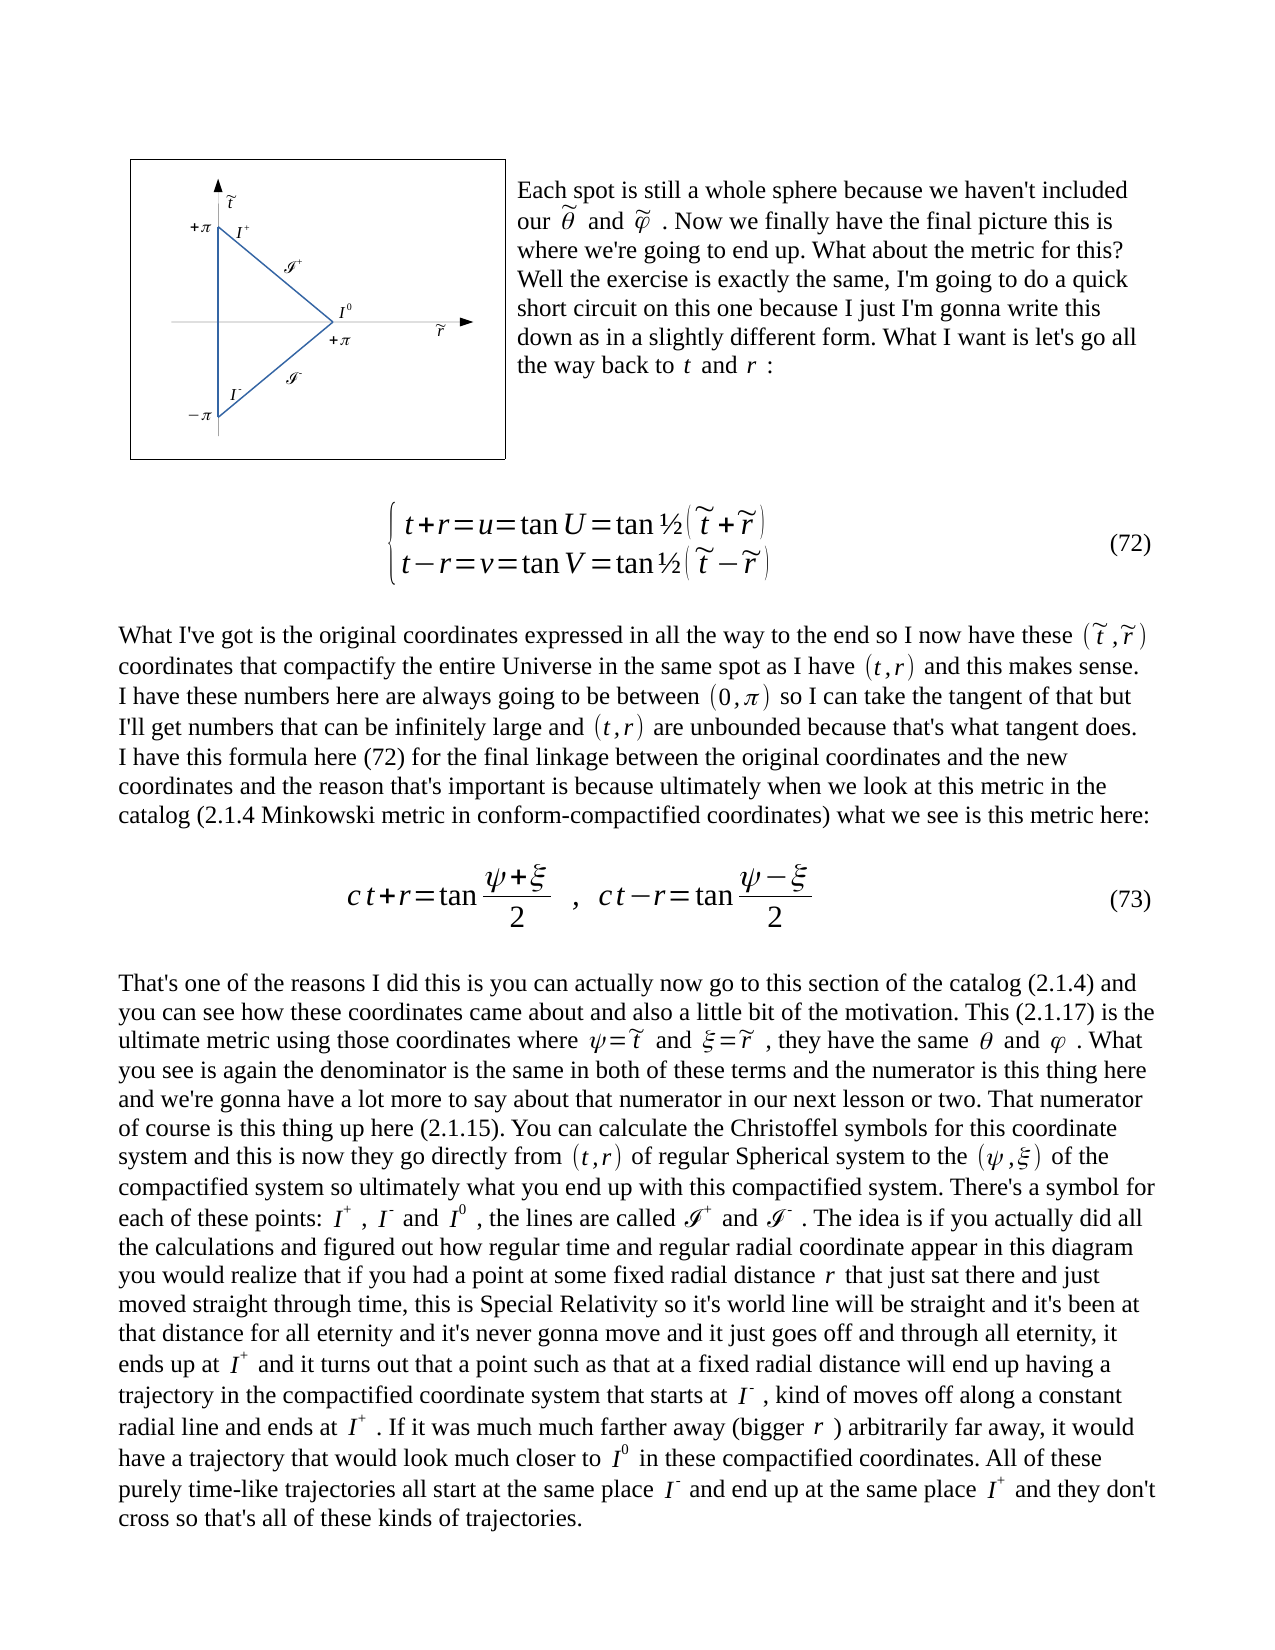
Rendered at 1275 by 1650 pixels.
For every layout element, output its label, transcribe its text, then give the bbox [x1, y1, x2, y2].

text I have this formula here (72) for the final linkage between the original coordinates and the new coordinates and the reason that's important is because ultimately when we look at this metric in the catalog (2.1.4 Minkowski metric in conform-compactified coordinates) what we see is this metric here: [118, 742, 1157, 828]
text I have these numbers here are always going to be betweenso I can take the tangent of that but I'll get numbers that can be infinitely large andare unbounded because that's what tangent does. [118, 681, 1157, 742]
table_header (73) [1041, 857, 1157, 939]
table_header (72) [1041, 494, 1157, 592]
table_header [118, 494, 1041, 592]
text Each spot is still a whole sphere because we haven't included ourand. Now we finally have the final picture this is where we're going to end up. What about the metric for this? Well the exercise is exactly the same, I'm going to do a quick short circuit on this one because I just I'm gonna write this down as in a slightly different form. What I want is let's go all the way back toand: [506, 176, 1157, 379]
table_header [118, 857, 1041, 939]
text What I've got is the original coordinates expressed in all the way to the end so I now have these [118, 621, 1157, 651]
text That's one of the reasons I did this is you can actually now go to this section of the catalog (2.1.4) and you can see how these coordinates came about and also a little bit of the motivation. This (2.1.17) is the ultimate metric using those coordinates whereand, they have the sameand. What you see is again the denominator is the same in both of these terms and the numerator is this thing here and we're gonna have a lot more to say about that numerator in our next lesson or two. That numerator of course is this thing up here (2.1.15). You can calculate the Christoffel symbols for this coordinate system and this is now they go directly fromof regular Spherical system to theof the compactified system so ultimately what you end up with this compactified system. There's a symbol for each of these points:,and, the lines are calledand. The idea is if you actually did all the calculations and figured out how regular time and regular radial coordinate appear in this diagram you would realize that if you had a point at some fixed radial distancethat just sat there and just moved straight through time, this is Special Relativity so it's world line will be straight and it's been at that distance for all eternity and it's never gonna move and it just goes off and through all eternity, it ends up atand it turns out that a point such as that at a fixed radial distance will end up having a trajectory in the compactified coordinate system that starts at, kind of moves off along a constant radial line and ends at. If it was much much farther away (bigger) arbitrarily far away, it would have a trajectory that would look much closer toin these compactified coordinates. All of these purely time-like trajectories all start at the same placeand end up at the same placeand they don't cross so that's all of these kinds of trajectories. [118, 968, 1157, 1532]
text coordinates that compactify the entire Universe in the same spot as I haveand this makes sense. [118, 651, 1157, 681]
